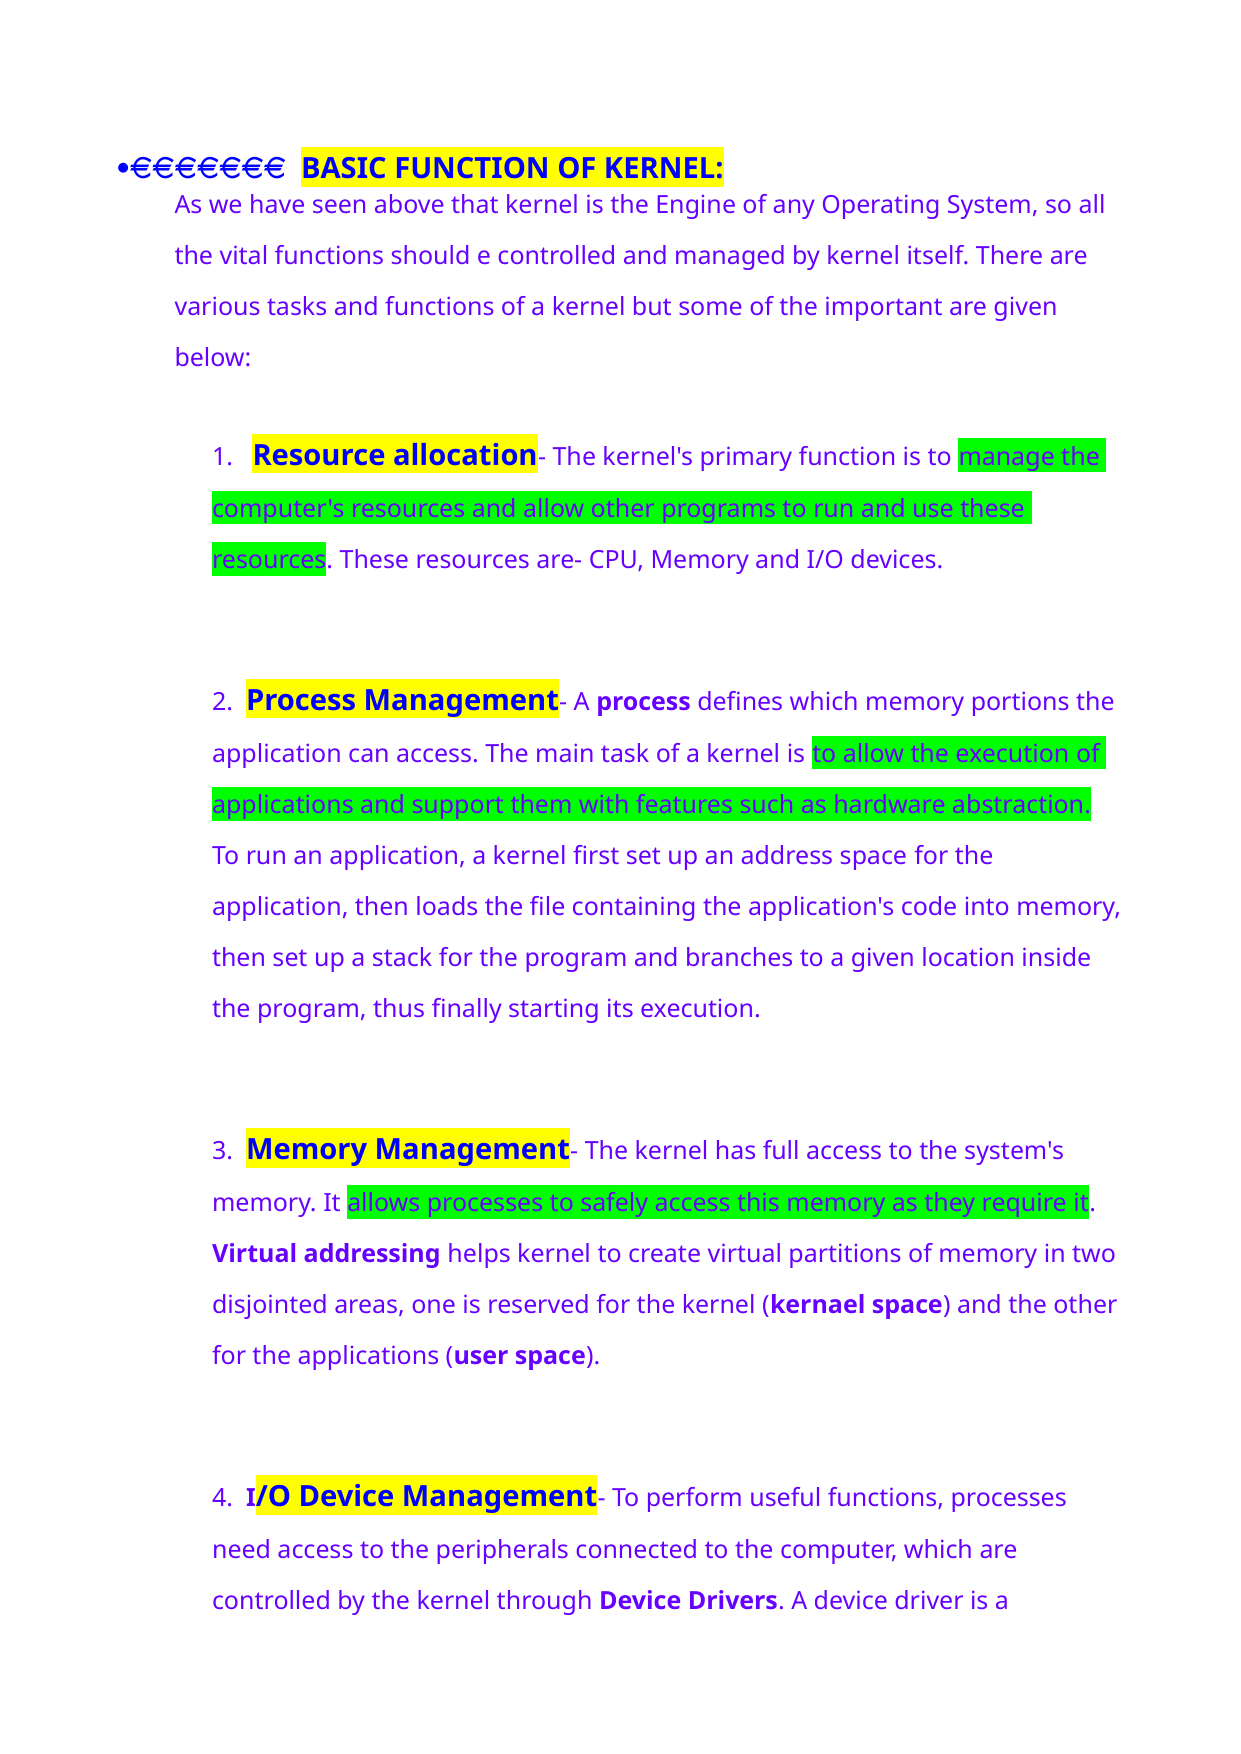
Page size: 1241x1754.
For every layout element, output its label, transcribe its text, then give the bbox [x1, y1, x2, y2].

text 4. I/O Device Management- To perform useful functions, processes need access to the peripherals connected to the computer, which are controlled by the kernel through Device Drivers. A device driver is a [212, 1475, 1122, 1617]
text 2. Process Management- A process defines which memory portions the application can access. The main task of a kernel is to allow the execution of applications and support them with features such as hardware abstraction. [212, 679, 1122, 821]
text · BASIC FUNCTION OF KERNEL: [118, 147, 1122, 187]
text 3. Memory Management- The kernel has full access to the system's memory. It allows processes to safely access this memory as they require it. Virtual addressing helps kernel to create virtual partitions of memory in two disjointed areas, one is reserved for the kernel (kernael space) and the other for the applications (user space). [212, 1128, 1122, 1372]
text 1. Resource allocation- The kernel's primary function is to manage the computer's resources and allow other programs to run and use these resources. These resources are- CPU, Memory and I/O devices. [212, 434, 1122, 576]
text To run an application, a kernel first set up an address space for the application, then loads the file containing the application's code into memory, then set up a stack for the program and branches to a given location inside the program, thus finally starting its execution. [212, 838, 1122, 1025]
text As we have seen above that kernel is the Engine of any Operating System, so all the vital functions should e controlled and managed by kernel itself. There are various tasks and functions of a kernel but some of the important are given below: [174, 187, 1122, 374]
